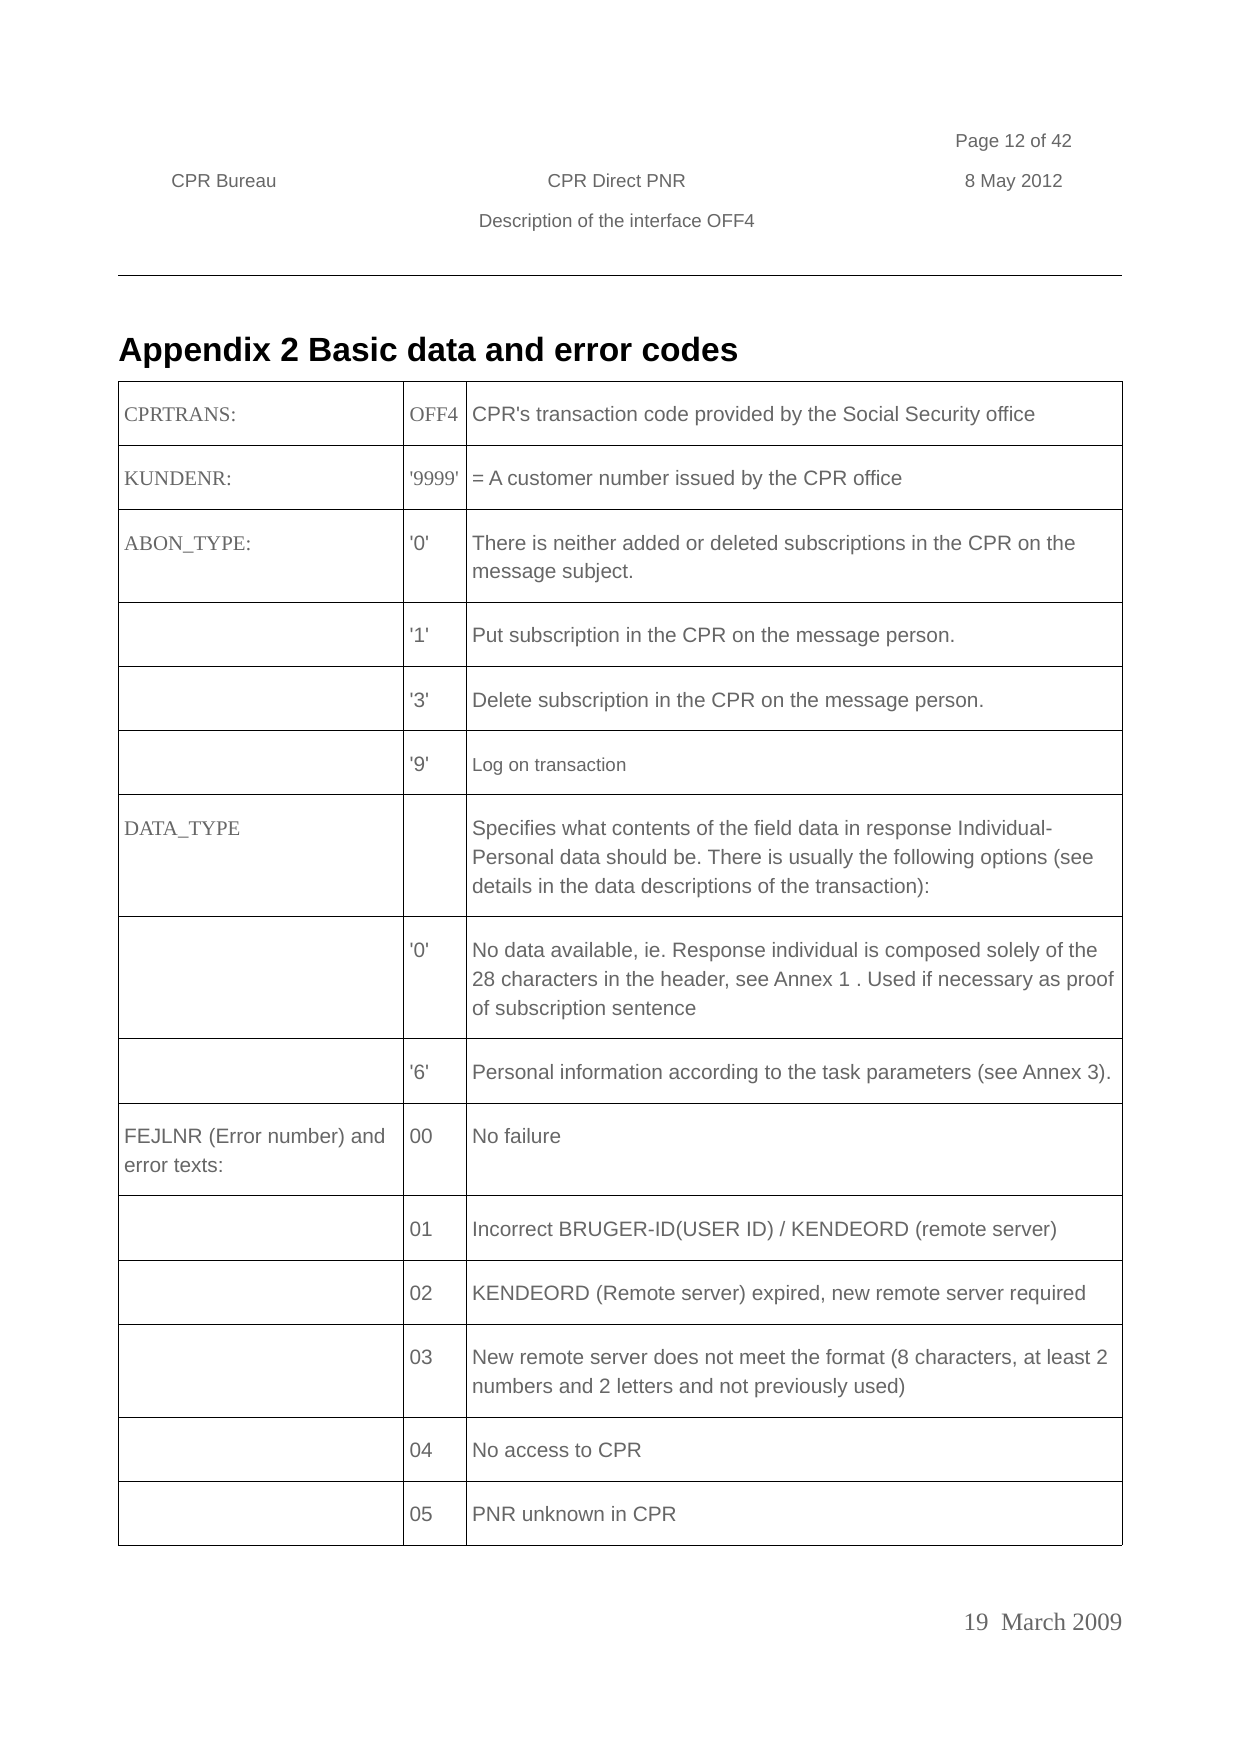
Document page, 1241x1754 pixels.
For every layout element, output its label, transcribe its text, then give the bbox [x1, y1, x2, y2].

table_cell [119, 603, 403, 666]
table_cell '6' [404, 1039, 466, 1102]
table_cell There is neither added or deleted subscriptions in the CPR on the message subject. [467, 510, 1122, 602]
table_cell No data available, ie. Response individual is composed solely of the 28 characters in the header, see Annex 1 . Used if necessary as proof of subscription sentence [467, 917, 1122, 1038]
table_cell [119, 1196, 403, 1259]
table_cell DATA_TYPE [119, 795, 403, 916]
subtitle Appendix 2 Basic data and error codes [118, 330, 1122, 368]
table_cell PNR unknown in CPR [467, 1482, 1122, 1545]
table_cell No failure [467, 1104, 1122, 1195]
table_cell Personal information according to the task parameters (see Annex 3). [467, 1039, 1122, 1102]
table_cell 01 [404, 1196, 466, 1259]
table_cell [119, 1039, 403, 1102]
table_cell [119, 667, 403, 730]
table_cell Specifies what contents of the field data in response Individual-Personal data should be. There is usually the following options (see details in the data descriptions of the transaction): [467, 795, 1122, 916]
table_cell [119, 731, 403, 794]
table_cell KUNDENR: [119, 446, 403, 509]
table_header CPR's transaction code provided by the Social Security office [467, 382, 1122, 445]
table_cell [119, 1325, 403, 1417]
table_cell ABON_TYPE: [119, 510, 403, 602]
table_cell '9' [404, 731, 466, 794]
table_cell KENDEORD (Remote server) expired, new remote server required [467, 1261, 1122, 1323]
table_header CPRTRANS: [119, 382, 403, 445]
table_cell [404, 795, 466, 916]
table_cell Incorrect BRUGER-ID(USER ID) / KENDEORD (remote server) [467, 1196, 1122, 1259]
table_cell FEJLNR (Error number) and error texts: [119, 1104, 403, 1195]
table_cell Put subscription in the CPR on the message person. [467, 603, 1122, 666]
table_cell No access to CPR [467, 1418, 1122, 1481]
table_cell '9999' [404, 446, 466, 509]
table_header OFF4 [404, 382, 466, 445]
table_cell '1' [404, 603, 466, 666]
table_cell [119, 917, 403, 1038]
table_cell '0' [404, 510, 466, 602]
table_cell [119, 1418, 403, 1481]
table_cell = A customer number issued by the CPR office [467, 446, 1122, 509]
table_cell Delete subscription in the CPR on the message person. [467, 667, 1122, 730]
table_cell '3' [404, 667, 466, 730]
table_cell 00 [404, 1104, 466, 1195]
table_cell '0' [404, 917, 466, 1038]
table_cell [119, 1482, 403, 1545]
table_cell Log on transaction [467, 731, 1122, 794]
table_cell 02 [404, 1261, 466, 1323]
table_cell [119, 1261, 403, 1323]
table_cell 04 [404, 1418, 466, 1481]
table_cell 05 [404, 1482, 466, 1545]
table_cell New remote server does not meet the format (8 characters, at least 2 numbers and 2 letters and not previously used) [467, 1325, 1122, 1417]
table_cell 03 [404, 1325, 466, 1417]
